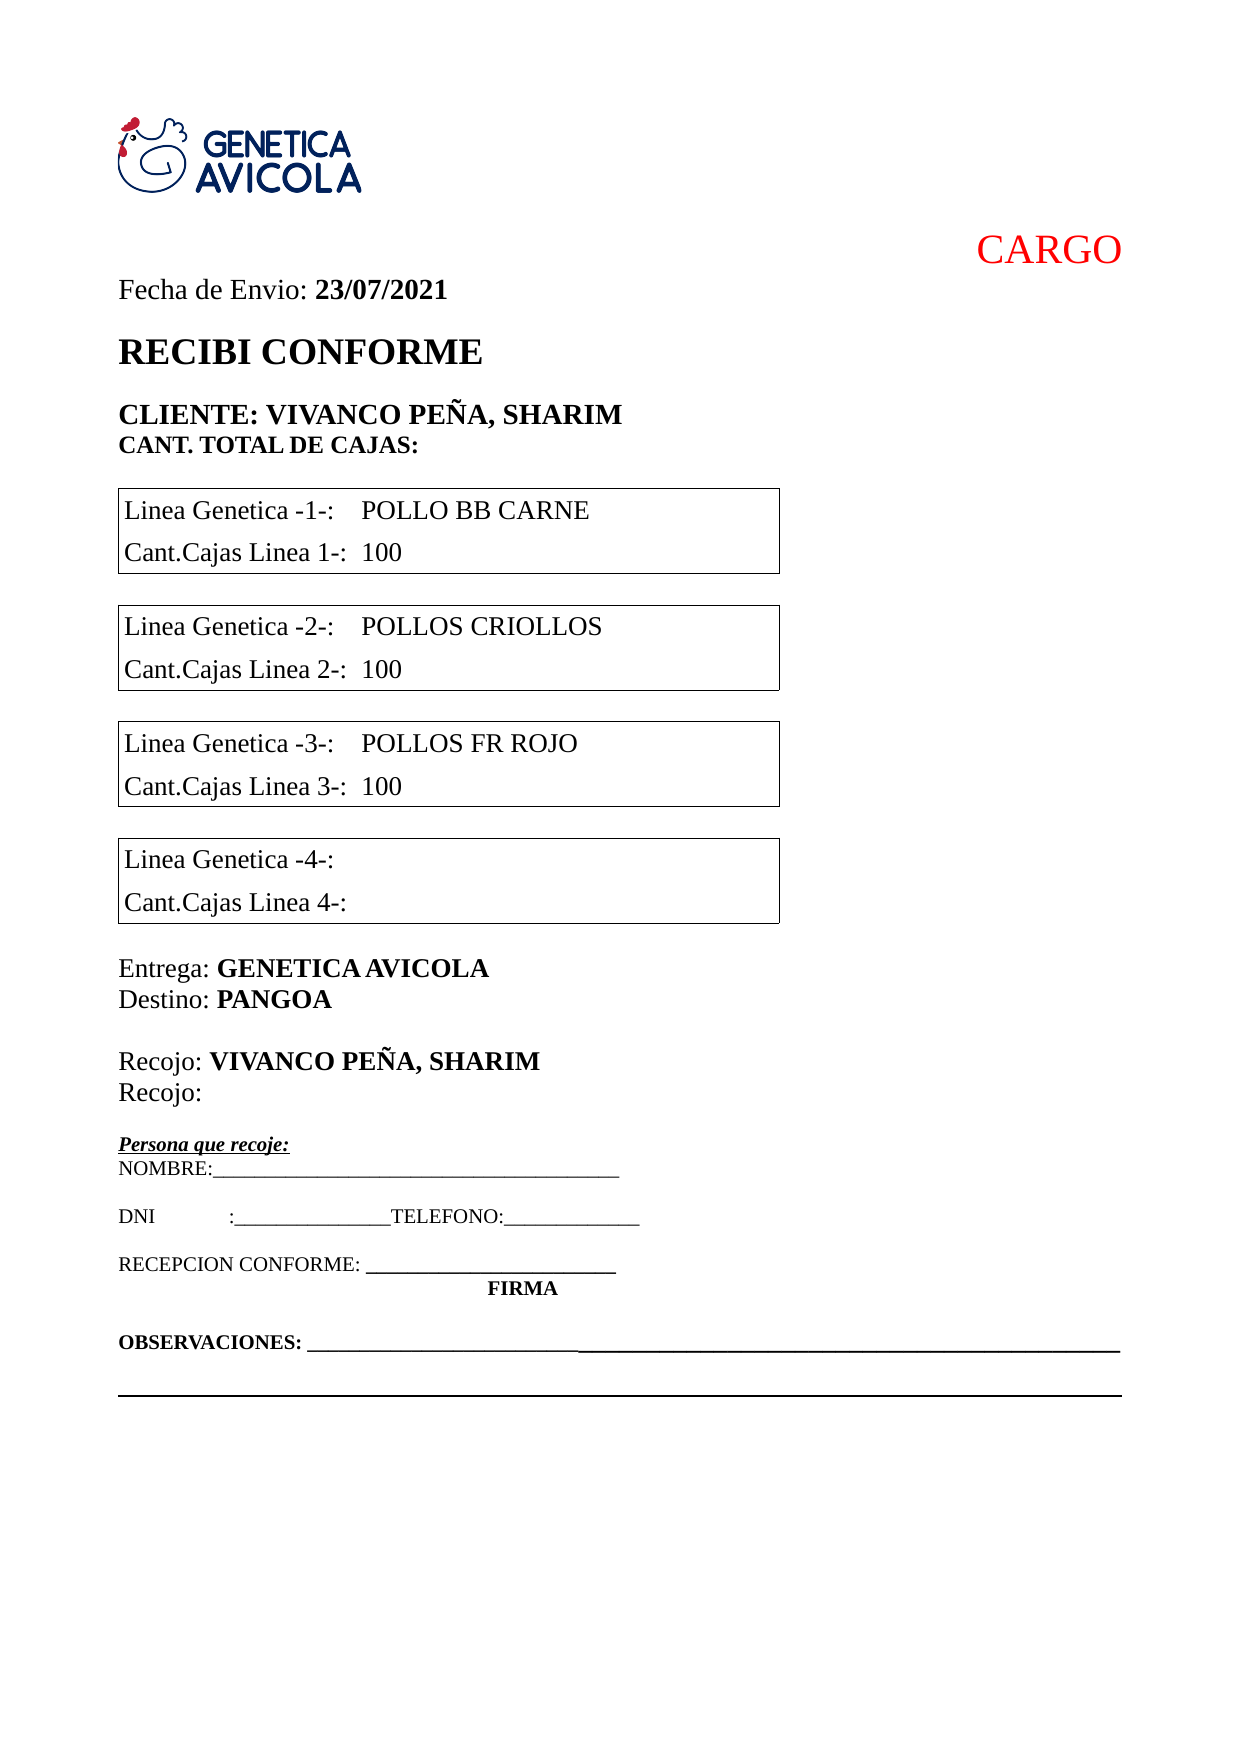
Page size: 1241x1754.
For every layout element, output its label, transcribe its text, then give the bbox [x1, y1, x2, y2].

text Destino: PANGOA [118, 983, 1122, 1014]
text Recojo: [118, 1076, 1122, 1108]
table_cell [118, 807, 356, 838]
text CANT. TOTAL DE CAJAS: [118, 431, 1122, 459]
text FIRMA [118, 1276, 1122, 1300]
table_cell Linea Genetica -4-: [119, 839, 356, 880]
table_cell [356, 880, 779, 923]
text CLIENTE: VIVANCO PEÑA, SHARIM [118, 397, 1122, 431]
table_cell Cant.Cajas Linea 4-: [119, 880, 356, 923]
table_cell POLLOS FR ROJO [356, 722, 779, 764]
text OBSERVACIONES: __________________________________________________________________ [118, 1324, 1122, 1355]
table_cell 100 [356, 531, 779, 573]
picture [117, 117, 362, 193]
table_cell Cant.Cajas Linea 1-: [119, 531, 356, 573]
text Entrega: GENETICA AVICOLA [118, 952, 1122, 983]
table_cell Linea Genetica -2-: [119, 606, 356, 647]
table_cell Linea Genetica -3-: [119, 722, 356, 764]
table_cell [118, 574, 356, 604]
text Recojo: VIVANCO PEÑA, SHARIM [118, 1045, 1122, 1076]
table_header POLLO BB CARNE [356, 489, 779, 531]
text DNI :_______________TELEFONO:_____________ [118, 1204, 1122, 1228]
table_cell [356, 574, 779, 604]
table_cell [118, 691, 356, 721]
table_cell [356, 691, 779, 721]
text RECEPCION CONFORME: ________________________ [118, 1252, 1122, 1276]
table_cell 100 [356, 764, 779, 806]
table_cell Cant.Cajas Linea 3-: [119, 764, 356, 806]
table_cell POLLOS CRIOLLOS [356, 606, 779, 647]
text CARGO [118, 224, 1122, 272]
text Fecha de Envio: 23/07/2021 [118, 272, 1122, 306]
table_cell [356, 839, 779, 880]
text Persona que recoje: [118, 1132, 1122, 1156]
table_cell [356, 807, 779, 838]
table_cell Cant.Cajas Linea 2-: [119, 647, 356, 690]
table_cell 100 [356, 647, 779, 690]
table_header Linea Genetica -1-: [119, 489, 356, 531]
text RECIBI CONFORME [118, 330, 1122, 373]
text NOMBRE:_______________________________________ [118, 1156, 1122, 1180]
